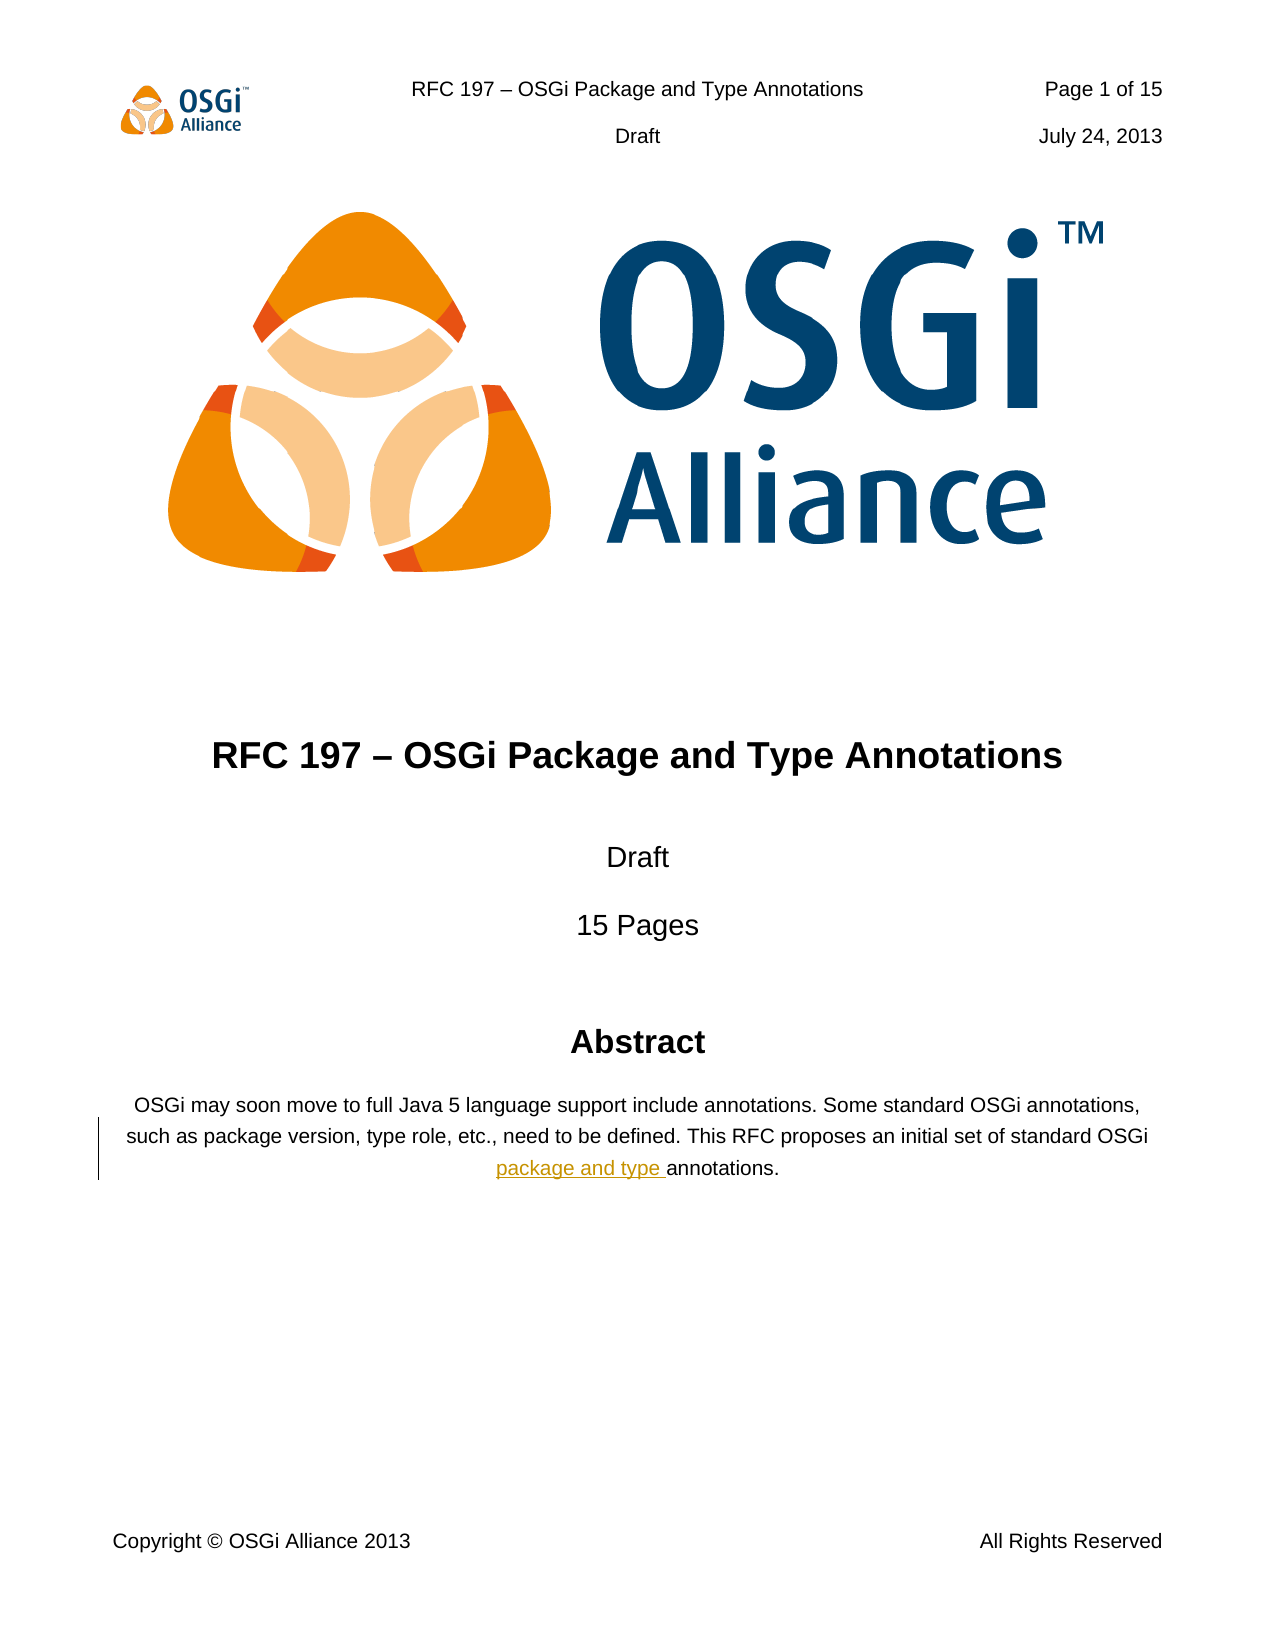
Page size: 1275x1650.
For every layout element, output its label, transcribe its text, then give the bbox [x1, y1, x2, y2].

picture [113, 78, 257, 142]
picture [112, 158, 1163, 626]
text Abstract [112, 1022, 1162, 1061]
text OSGi may soon move to full Java 5 language support include annotations. Some standard OSGi annotations, such as package version, type role, etc., need to be defined. This RFC proposes an initial set of standard OSGi package and type annotations. [112, 1086, 1162, 1179]
title Draft 15 Pages [112, 841, 1162, 941]
title RFC 197 – OSGi Package and Type Annotations [112, 733, 1162, 776]
